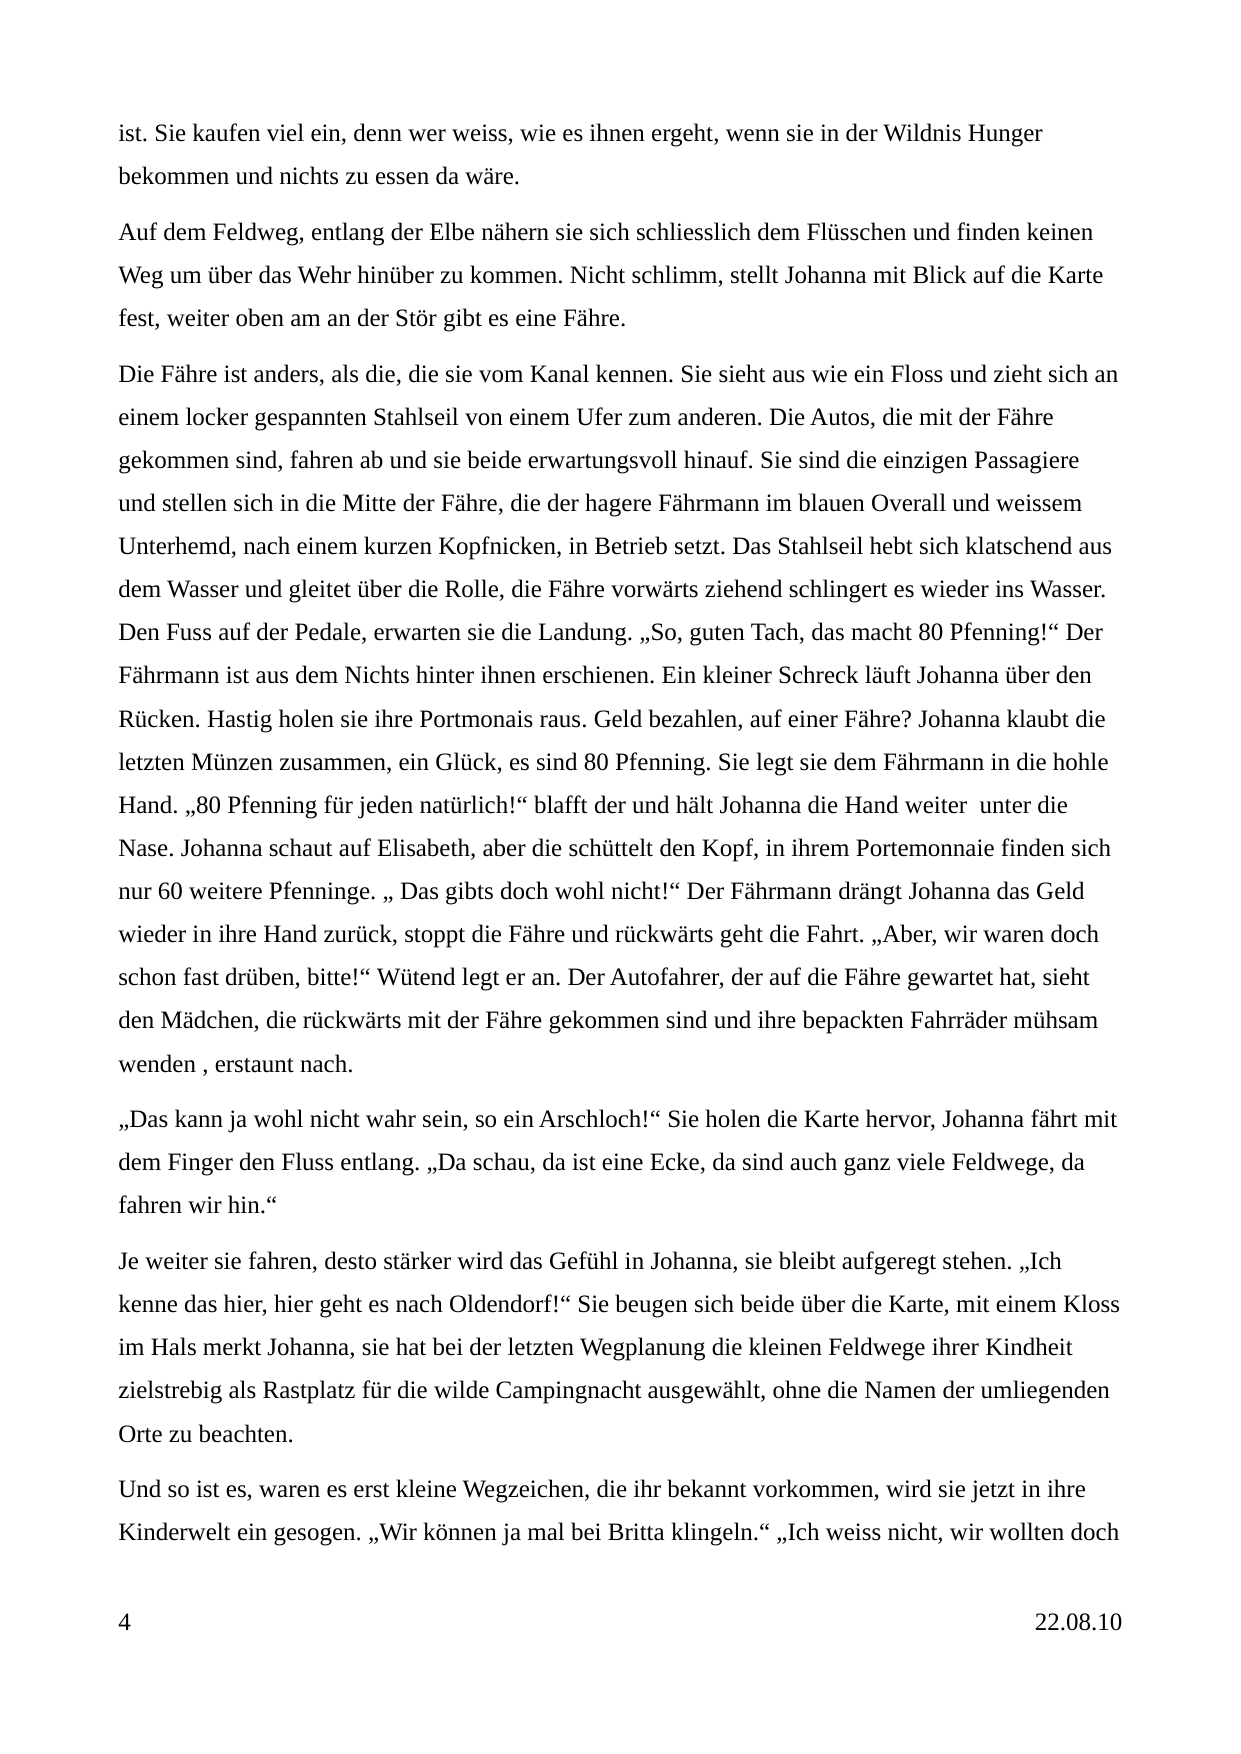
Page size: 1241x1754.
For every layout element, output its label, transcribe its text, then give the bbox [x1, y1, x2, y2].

text Die Fähre ist anders, als die, die sie vom Kanal kennen. Sie sieht aus wie ein Floss und zieht sich an einem locker gespannten Stahlseil von einem Ufer zum anderen. Die Autos, die mit der Fähre gekommen sind, fahren ab und sie beide erwartungsvoll hinauf. Sie sind die einzigen Passagiere und stellen sich in die Mitte der Fähre, die der hagere Fährmann im blauen Overall und weissem Unterhemd, nach einem kurzen Kopfnicken, in Betrieb setzt. Das Stahlseil hebt sich klatschend aus dem Wasser und gleitet über die Rolle, die Fähre vorwärts ziehend schlingert es wieder ins Wasser. Den Fuss auf der Pedale, erwarten sie die Landung. „So, guten Tach, das macht 80 Pfenning!“ Der Fährmann ist aus dem Nichts hinter ihnen erschienen. Ein kleiner Schreck läuft Johanna über den Rücken. Hastig holen sie ihre Portmonais raus. Geld bezahlen, auf einer Fähre? Johanna klaubt die letzten Münzen zusammen, ein Glück, es sind 80 Pfenning. Sie legt sie dem Fährmann in die hohle Hand. „80 Pfenning für jeden natürlich!“ blafft der und hält Johanna die Hand weiter unter die Nase. Johanna schaut auf Elisabeth, aber die schüttelt den Kopf, in ihrem Portemonnaie finden sich nur 60 weitere Pfenninge. „ Das gibts doch wohl nicht!“ Der Fährmann drängt Johanna das Geld wieder in ihre Hand zurück, stoppt die Fähre und rückwärts geht die Fahrt. „Aber, wir waren doch schon fast drüben, bitte!“ Wütend legt er an. Der Autofahrer, der auf die Fähre gewartet hat, sieht den Mädchen, die rückwärts mit der Fähre gekommen sind und ihre bepackten Fahrräder mühsam wenden , erstaunt nach. [118, 359, 1122, 1077]
text ist. Sie kaufen viel ein, denn wer weiss, wie es ihnen ergeht, wenn sie in der Wildnis Hunger bekommen und nichts zu essen da wäre. [118, 118, 1122, 190]
text Auf dem Feldweg, entlang der Elbe nähern sie sich schliesslich dem Flüsschen und finden keinen Weg um über das Wehr hinüber zu kommen. Nicht schlimm, stellt Johanna mit Blick auf die Karte fest, weiter oben am an der Stör gibt es eine Fähre. [118, 217, 1122, 332]
text „Das kann ja wohl nicht wahr sein, so ein Arschloch!“ Sie holen die Karte hervor, Johanna fährt mit dem Finger den Fluss entlang. „Da schau, da ist eine Ecke, da sind auch ganz viele Feldwege, da fahren wir hin.“ [118, 1104, 1122, 1219]
text Und so ist es, waren es erst kleine Wegzeichen, die ihr bekannt vorkommen, wird sie jetzt in ihre Kinderwelt ein gesogen. „Wir können ja mal bei Britta klingeln.“ „Ich weiss nicht, wir wollten doch [118, 1474, 1122, 1546]
text Je weiter sie fahren, desto stärker wird das Gefühl in Johanna, sie bleibt aufgeregt stehen. „Ich kenne das hier, hier geht es nach Oldendorf!“ Sie beugen sich beide über die Karte, mit einem Kloss im Hals merkt Johanna, sie hat bei der letzten Wegplanung die kleinen Feldwege ihrer Kindheit zielstrebig als Rastplatz für die wilde Campingnacht ausgewählt, ohne die Namen der umliegenden Orte zu beachten. [118, 1246, 1122, 1447]
